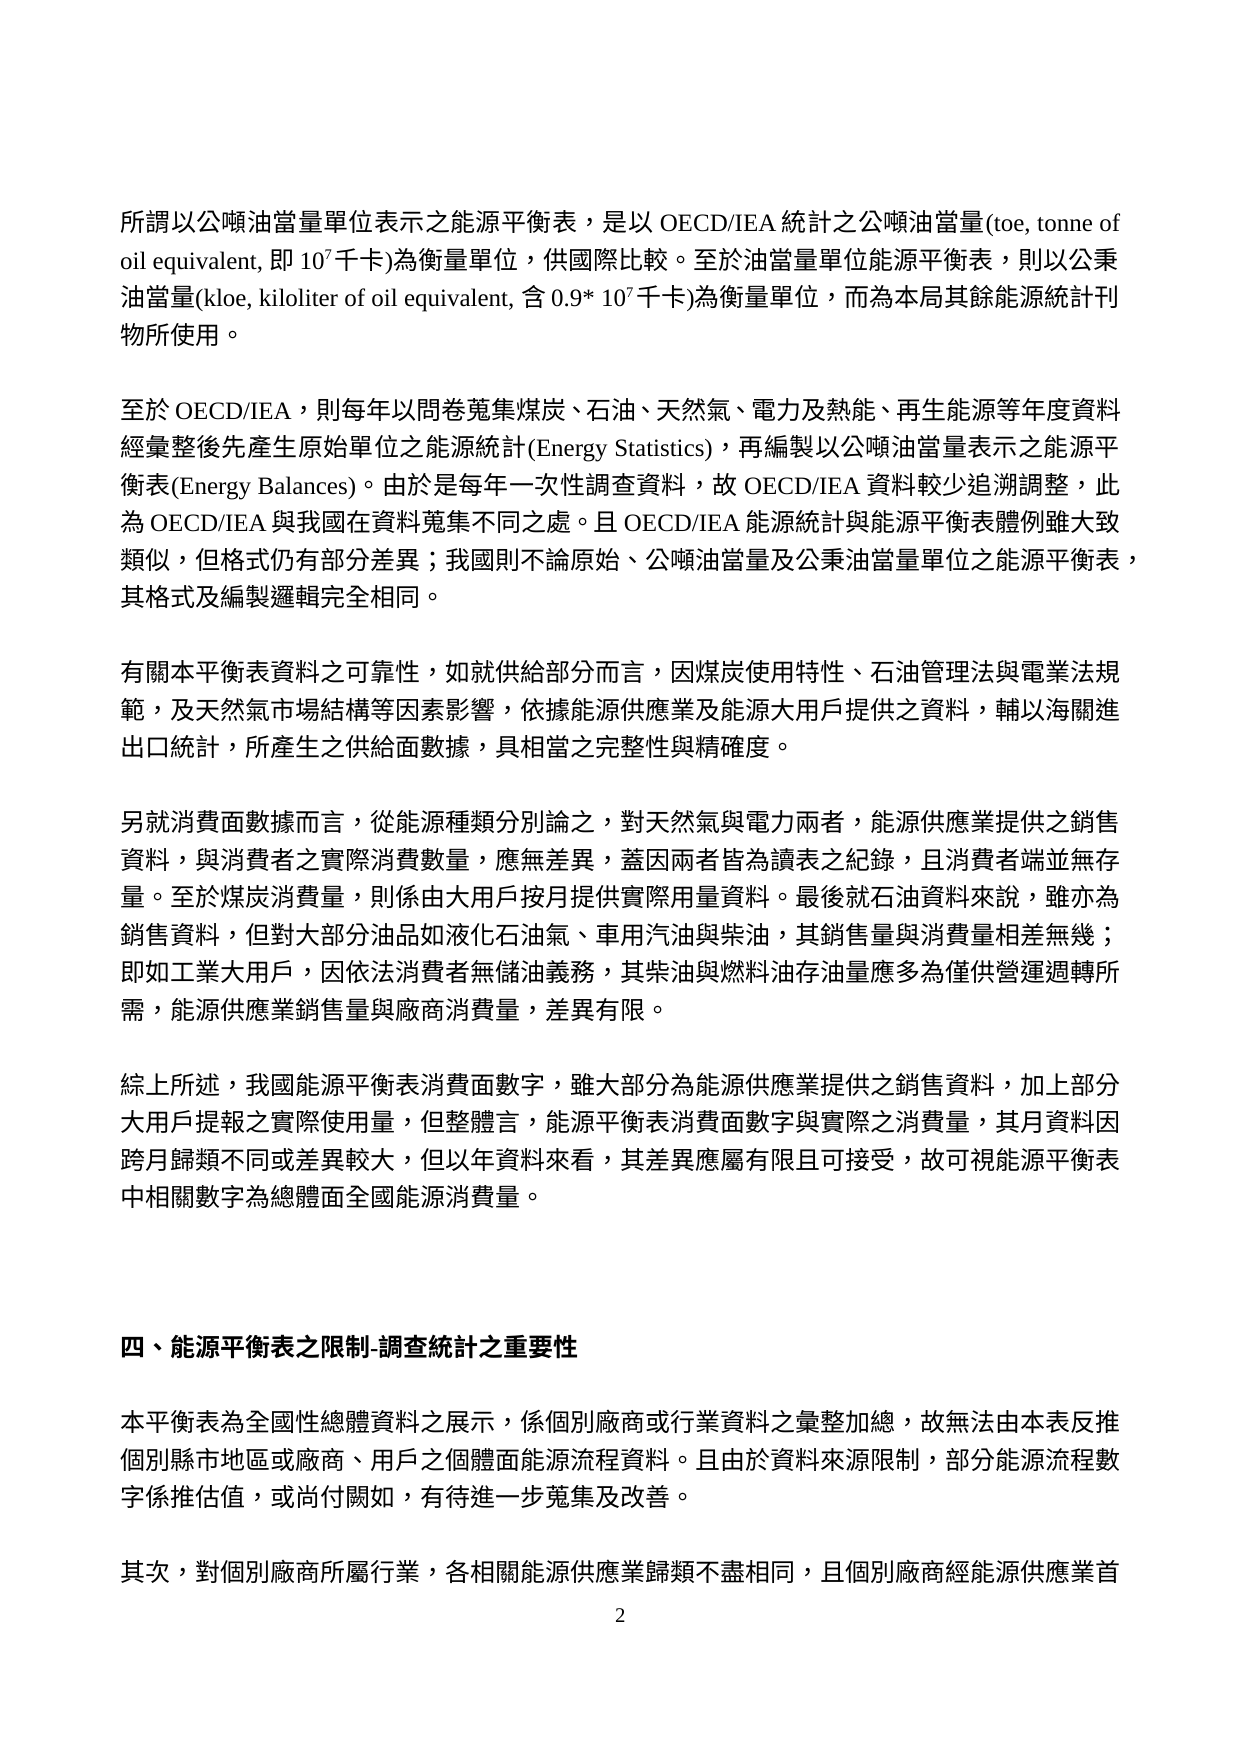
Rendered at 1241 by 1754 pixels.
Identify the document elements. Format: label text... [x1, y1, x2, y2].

text 至於OECD/IEA，則每年以問卷蒐集煤炭、石油、天然氣、電力及熱能、再生能源等年度資料，經彙整後先產生原始單位之能源統計(Energy Statistics)，再編製以公噸油當量表示之能源平衡表(Energy Balances)。由於是每年一次性調查資料，故OECD/IEA資料較少追溯調整，此為OECD/IEA與我國在資料蒐集不同之處。且OECD/IEA能源統計與能源平衡表體例雖大致類似，但格式仍有部分差異；我國則不論原始、公噸油當量及公秉油當量單位之能源平衡表，其格式及編製邏輯完全相同。 [120, 389, 1120, 614]
text 四、能源平衡表之限制-調查統計之重要性 [120, 1327, 1120, 1364]
text 綜上所述，我國能源平衡表消費面數字，雖大部分為能源供應業提供之銷售資料，加上部分大用戶提報之實際使用量，但整體言，能源平衡表消費面數字與實際之消費量，其月資料因跨月歸類不同或差異較大，但以年資料來看，其差異應屬有限且可接受，故可視能源平衡表中相關數字為總體面全國能源消費量。 [120, 1064, 1120, 1214]
text 所謂以公噸油當量單位表示之能源平衡表，是以OECD/IEA統計之公噸油當量(toe, tonne of oil equivalent, 即107千卡)為衡量單位，供國際比較。至於油當量單位能源平衡表，則以公秉油當量(kloe, kiloliter of oil equivalent, 含0.9* 107千卡)為衡量單位，而為本局其餘能源統計刊物所使用。 [120, 202, 1120, 352]
text 本平衡表為全國性總體資料之展示，係個別廠商或行業資料之彙整加總，故無法由本表反推個別縣市地區或廠商、用戶之個體面能源流程資料。且由於資料來源限制，部分能源流程數字係推估值，或尚付闕如，有待進一步蒐集及改善。 [120, 1402, 1120, 1514]
text 另就消費面數據而言，從能源種類分別論之，對天然氣與電力兩者，能源供應業提供之銷售資料，與消費者之實際消費數量，應無差異，蓋因兩者皆為讀表之紀錄，且消費者端並無存量。至於煤炭消費量，則係由大用戶按月提供實際用量資料。最後就石油資料來說，雖亦為銷售資料，但對大部分油品如液化石油氣、車用汽油與柴油，其銷售量與消費量相差無幾；即如工業大用戶，因依法消費者無儲油義務，其柴油與燃料油存油量應多為僅供營運週轉所需，能源供應業銷售量與廠商消費量，差異有限。 [120, 802, 1120, 1027]
text 有關本平衡表資料之可靠性，如就供給部分而言，因煤炭使用特性、石油管理法與電業法規範，及天然氣市場結構等因素影響，依據能源供應業及能源大用戶提供之資料，輔以海關進出口統計，所產生之供給面數據，具相當之完整性與精確度。 [120, 652, 1120, 764]
text 其次，對個別廠商所屬行業，各相關能源供應業歸類不盡相同，且個別廠商經能源供應業首次歸類後如該廠商轉型或跨行業從事多角化經營，但能源供應業未對其重行歸類或細分，則將導致行業別能源消費資料與廠商實際產出歸類不一致。能源供應業如本身即屬跨行業經營，則就其該企業整體能源消費之歸類，亦有類似情形。 [120, 1552, 1120, 1589]
